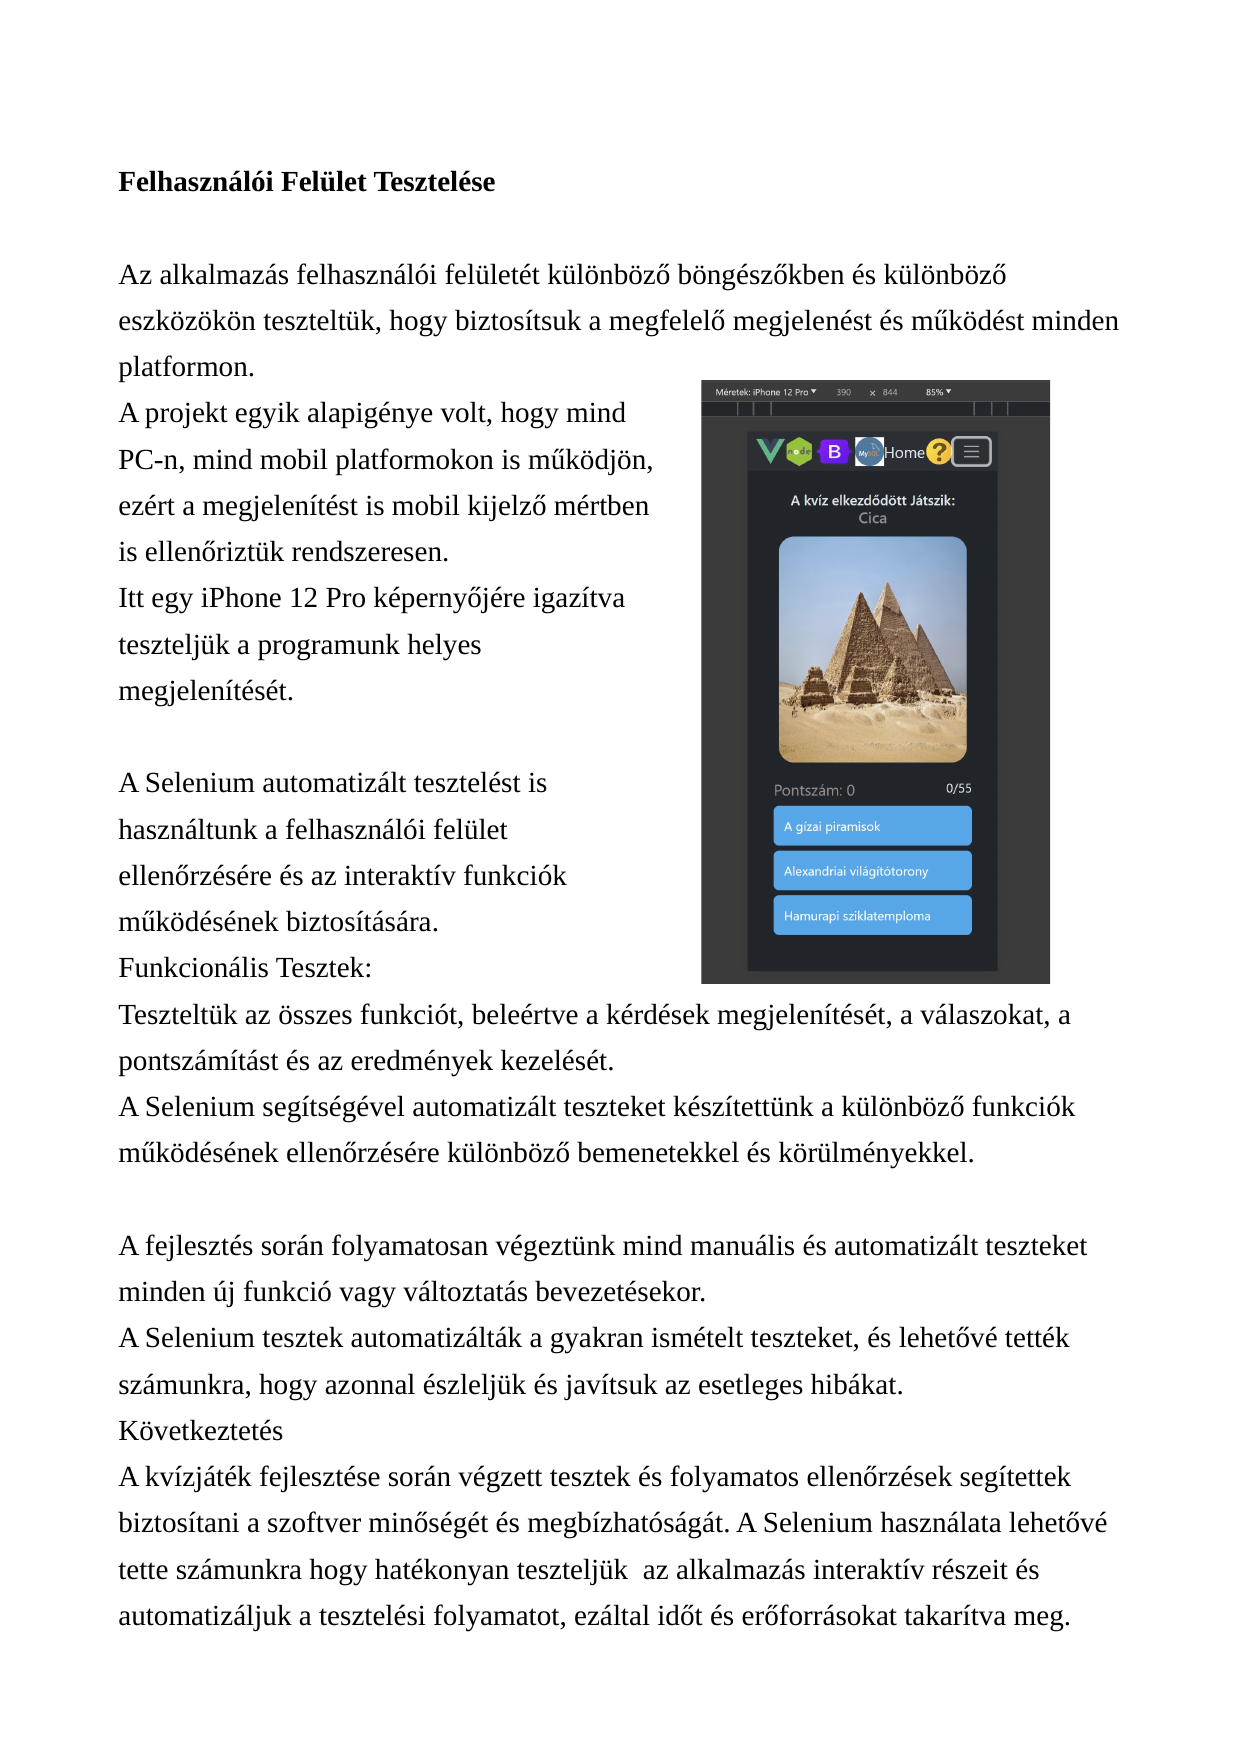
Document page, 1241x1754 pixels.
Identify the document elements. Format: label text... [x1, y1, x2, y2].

text Felhasználói Felület Tesztelése [118, 164, 1122, 198]
text A Selenium segítségével automatizált teszteket készítettünk a különböző funkciók működésének ellenőrzésére különböző bemenetekkel és körülményekkel. [118, 1089, 1122, 1169]
text [1051, 951, 1122, 984]
text A fejlesztés során folyamatosan végeztünk mind manuális és automatizált teszteket minden új funkció vagy változtatás bevezetésekor. [118, 1228, 1122, 1308]
text A kvízjáték fejlesztése során végzett tesztek és folyamatos ellenőrzések segítettek biztosítani a szoftver minőségét és megbízhatóságát. A Selenium használata lehetővé tette számunkra hogy hatékonyan teszteljük az alkalmazás interaktív részeit és automatizáljuk a tesztelési folyamatot, ezáltal időt és erőforrásokat takarítva meg. [118, 1459, 1122, 1632]
text Következtetés [118, 1413, 1122, 1447]
picture [701, 380, 1051, 984]
text [1051, 396, 1122, 568]
text Teszteltük az összes funkciót, beleértve a kérdések megjelenítését, a válaszokat, a pontszámítást és az eredmények kezelését. [118, 997, 1122, 1077]
text A projekt egyik alapigénye volt, hogy mind PC-n, mind mobil platformokon is működjön, ezért a megjelenítést is mobil kijelző mértben is ellenőriztük rendszeresen. [118, 396, 701, 568]
text [1051, 766, 1122, 938]
text A Selenium automatizált tesztelést is használtunk a felhasználói felület ellenőrzésére és az interaktív funkciók működésének biztosítására. [118, 766, 701, 938]
text Az alkalmazás felhasználói felületét különböző böngészőkben és különböző eszközökön teszteltük, hogy biztosítsuk a megfelelő megjelenést és működést minden platformon. [118, 257, 1122, 383]
text A Selenium tesztek automatizálták a gyakran ismételt teszteket, és lehetővé tették számunkra, hogy azonnal észleljük és javítsuk az esetleges hibákat. [118, 1321, 1122, 1400]
text Itt egy iPhone 12 Pro képernyőjére igazítva teszteljük a programunk helyes megjelenítését. [118, 581, 701, 707]
text [1051, 581, 1122, 707]
text Funkcionális Tesztek: [118, 951, 701, 984]
